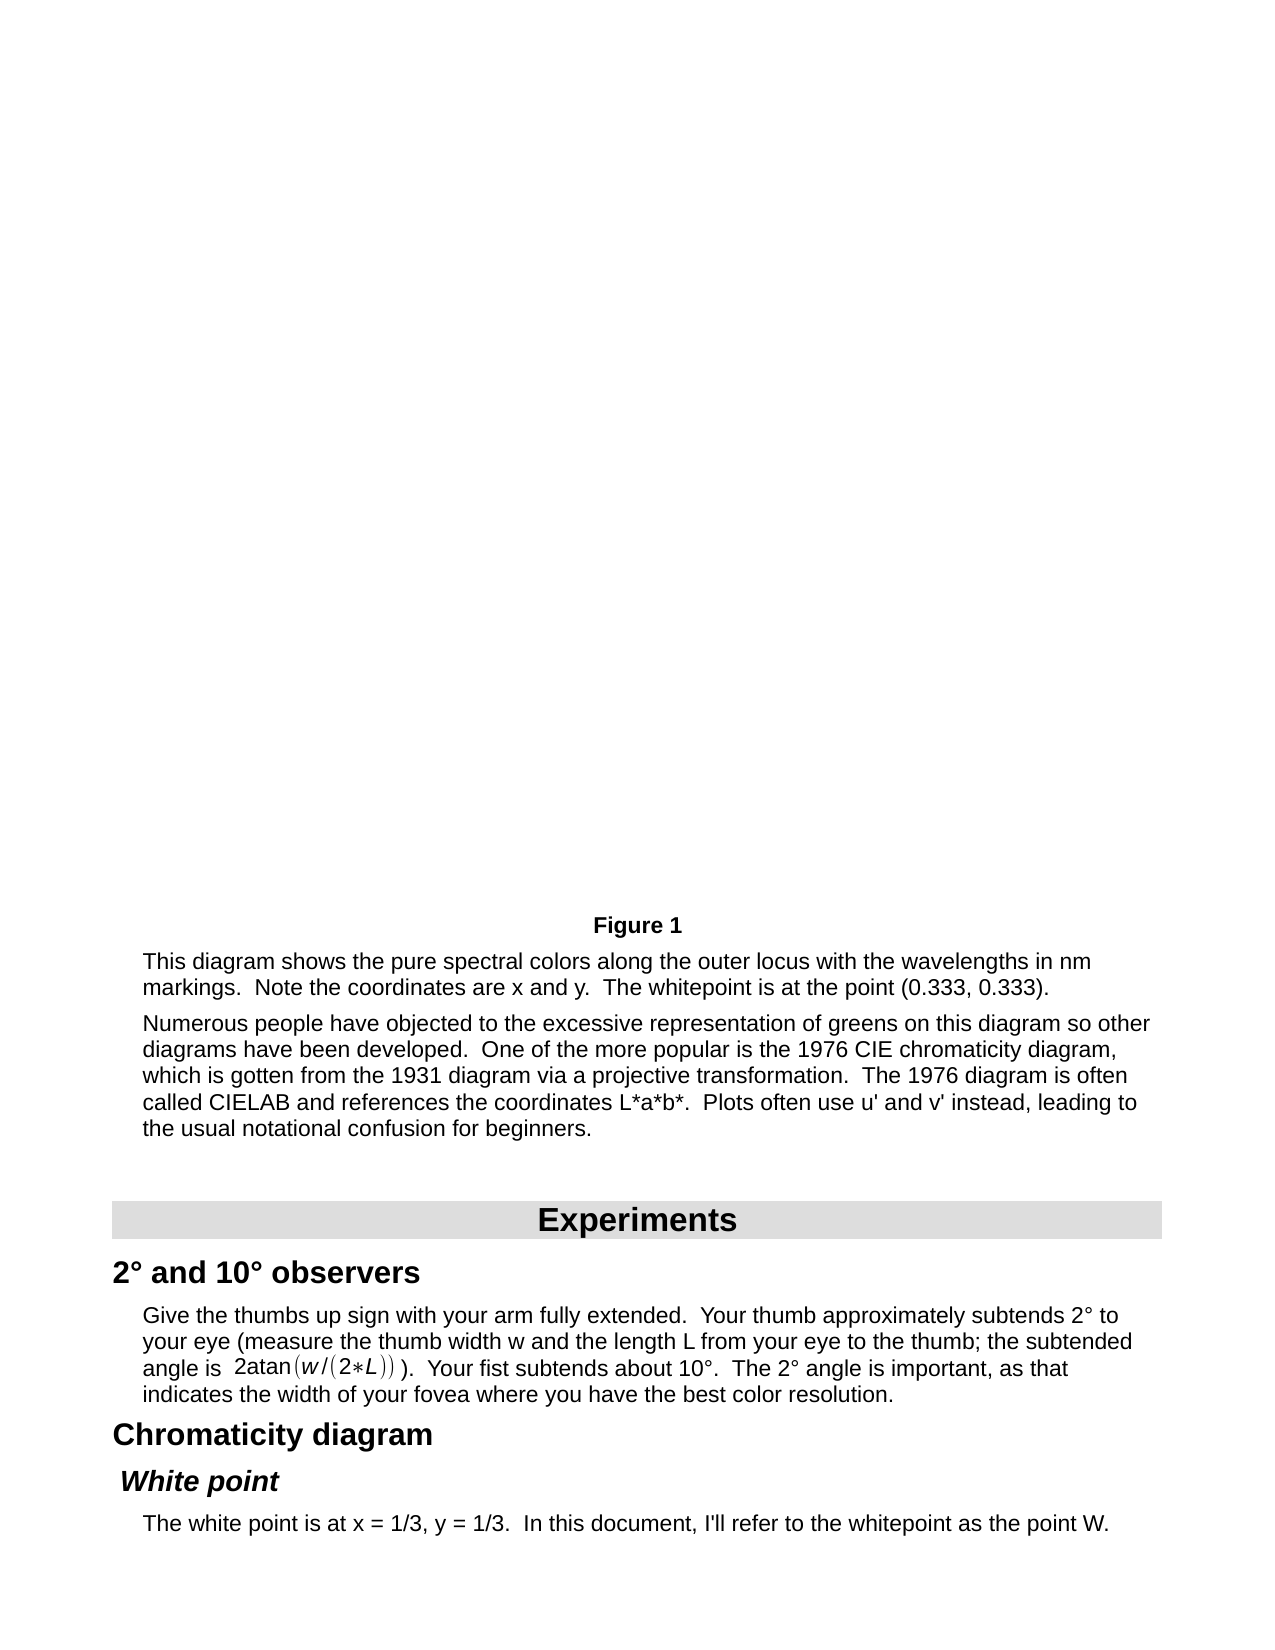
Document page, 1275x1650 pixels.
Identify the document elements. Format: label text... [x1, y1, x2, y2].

text Give the thumbs up sign with your arm fully extended. Your thumb approximately subtends 2° to your eye (measure the thumb width w and the length L from your eye to the thumb; the subtended angle is ). Your fist subtends about 10°. The 2° angle is important, as that indicates the width of your fovea where you have the best color resolution. [142, 1302, 1162, 1407]
text This diagram shows the pure spectral colors along the outer locus with the wavelengths in nm markings. Note the coordinates are x and y. The whitepoint is at the point (0.333, 0.333). [142, 112, 1162, 1001]
text Figure 1 [237, 125, 1037, 939]
subtitle White point [120, 1464, 1162, 1498]
subtitle Chromaticity diagram [112, 1416, 1162, 1452]
text The white point is at x = 1/3, y = 1/3. In this document, I'll refer to the whitepoint as the point W. [142, 1510, 1162, 1536]
subtitle 2° and 10° observers [112, 1254, 1162, 1290]
text Numerous people have objected to the excessive representation of greens on this diagram so other diagrams have been developed. One of the more popular is the 1976 CIE chromaticity diagram, which is gotten from the 1931 diagram via a projective transformation. The 1976 diagram is often called CIELAB and references the coordinates L*a*b*. Plots often use u' and v' instead, leading to the usual notational confusion for beginners. [142, 1009, 1162, 1141]
subtitle Experiments [112, 1201, 1162, 1239]
